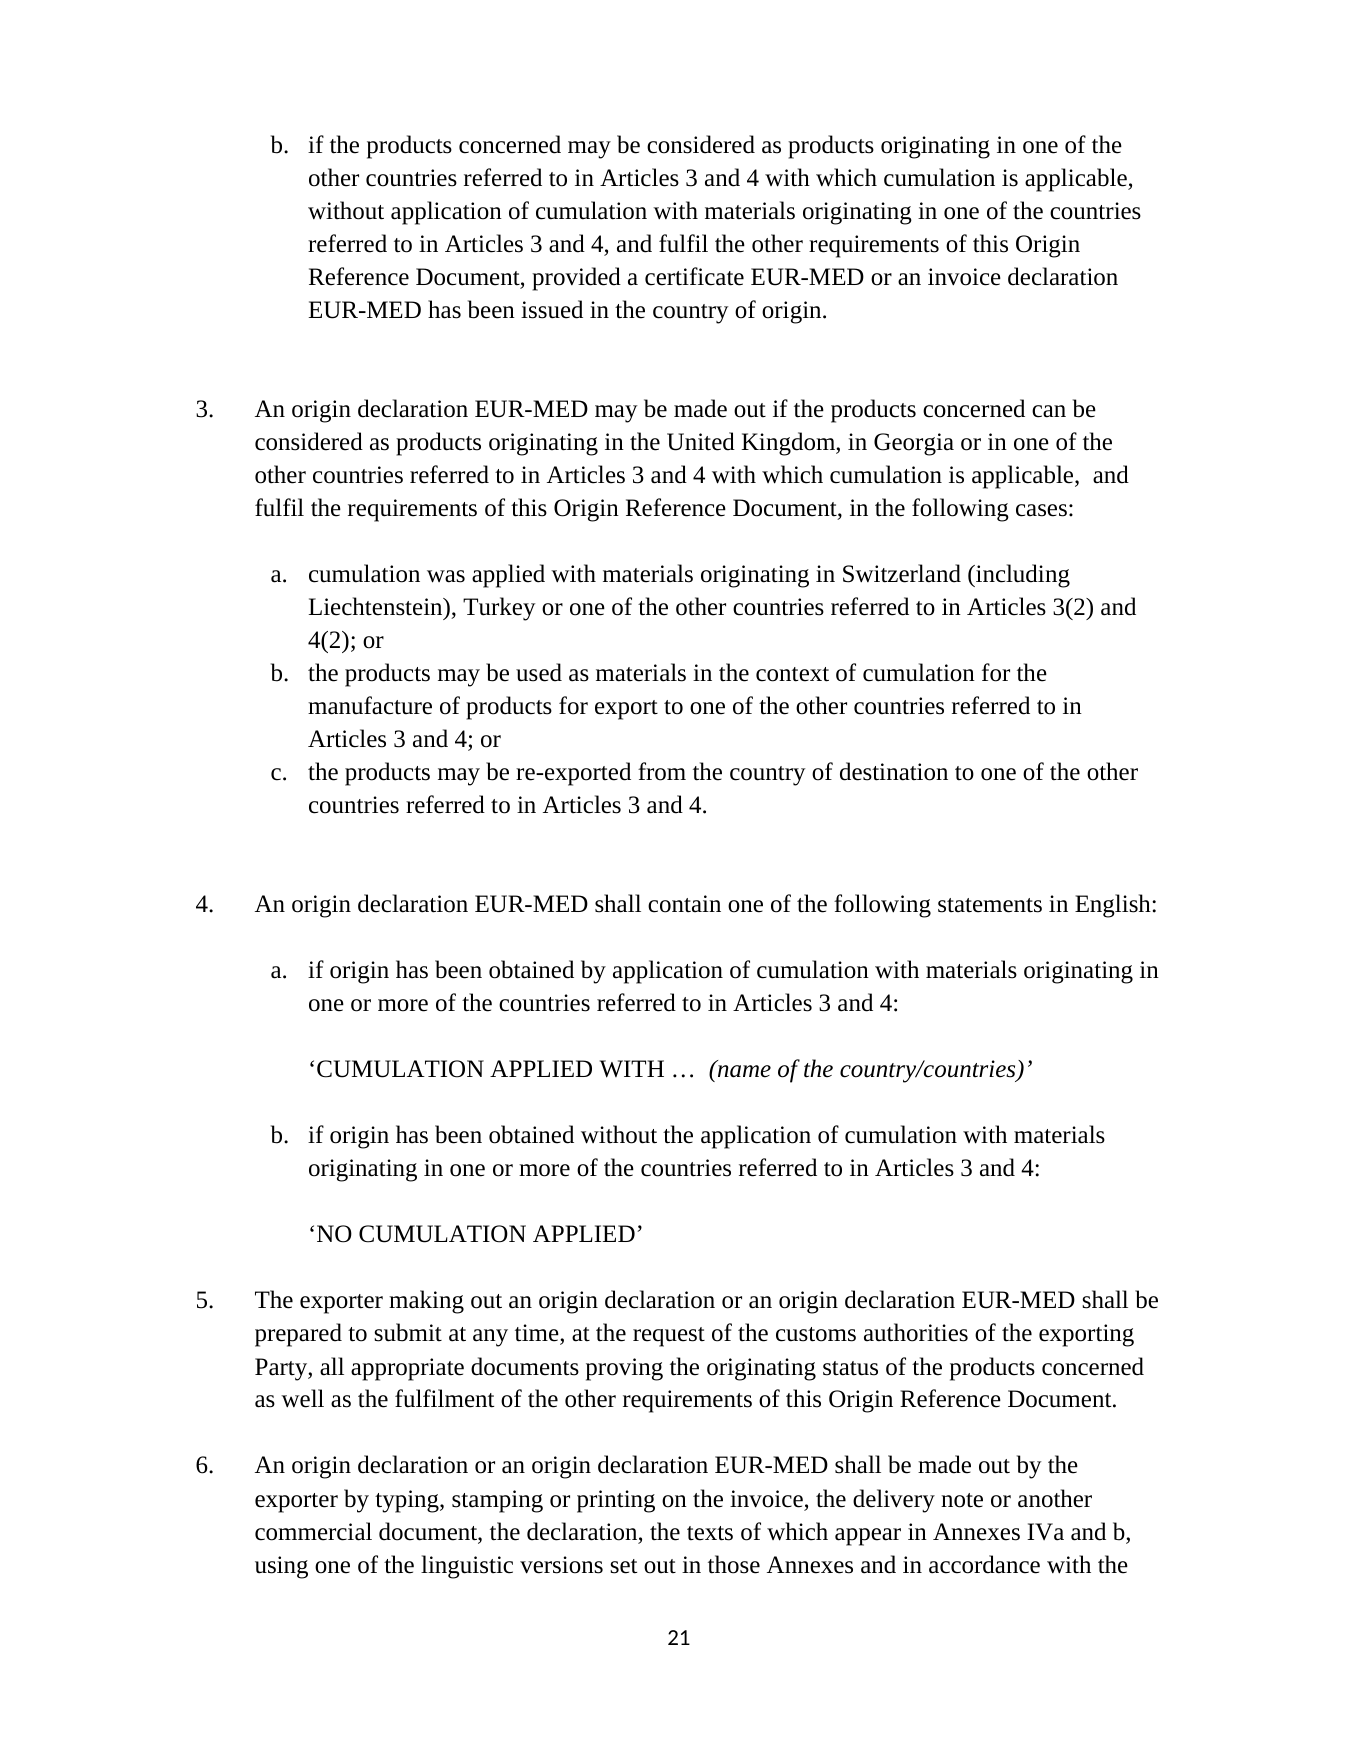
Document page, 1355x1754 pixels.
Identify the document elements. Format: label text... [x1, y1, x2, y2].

list The exporter making out an origin declaration or an origin declaration EUR-MED shall be prepared to submit at any time, at the request of the customs authorities of the exporting Party, all appropriate documents proving the originating status of the products concerned as well as the fulfilment of the other requirements of this Origin Reference Document. [195, 1286, 1162, 1413]
list if origin has been obtained by application of cumulation with materials originating in one or more of the countries referred to in Articles 3 and 4: [270, 955, 1162, 1017]
table_header the products may be re-exported from the country of destination to one of the other countries referred to in Articles 3 and 4. [195, 757, 1142, 823]
list An origin declaration EUR-MED may be made out if the products concerned can be considered as products originating in the United Kingdom, in Georgia or in one of the other countries referred to in Articles 3 and 4 with which cumulation is applicable, and fulfil the requirements of this Origin Reference Document, in the following cases: [195, 394, 1162, 522]
table_header cumulation was applied with materials originating in Switzerland (including Liechtenstein), Turkey or one of the other countries referred to in Articles 3(2) and 4(2); or [195, 559, 1142, 658]
table_header if the products concerned may be considered as products originating in one of the other countries referred to in Articles 3 and 4 with which cumulation is applicable, without application of cumulation with materials originating in one of the countries referred to in Articles 3 and 4, and fulfil the other requirements of this Origin Reference Document, provided a certificate EUR-MED or an invoice declaration EUR-MED has been issued in the country of origin. [195, 130, 1142, 328]
list if origin has been obtained without the application of cumulation with materials originating in one or more of the countries referred to in Articles 3 and 4: [270, 1120, 1162, 1182]
list An origin declaration or an origin declaration EUR-MED shall be made out by the exporter by typing, stamping or printing on the invoice, the delivery note or another commercial document, the declaration, the texts of which appear in Annexes IVa and b, using one of the linguistic versions set out in those Annexes and in accordance with the [195, 1451, 1162, 1578]
text ‘NO CUMULATION APPLIED’ [233, 1219, 1162, 1248]
text ‘CUMULATION APPLIED WITH … (name of the country/countries)’ [233, 1054, 1162, 1083]
list An origin declaration EUR-MED shall contain one of the following statements in English: [195, 889, 1162, 918]
table_header the products may be used as materials in the context of cumulation for the manufacture of products for export to one of the other countries referred to in Articles 3 and 4; or [195, 658, 1142, 757]
